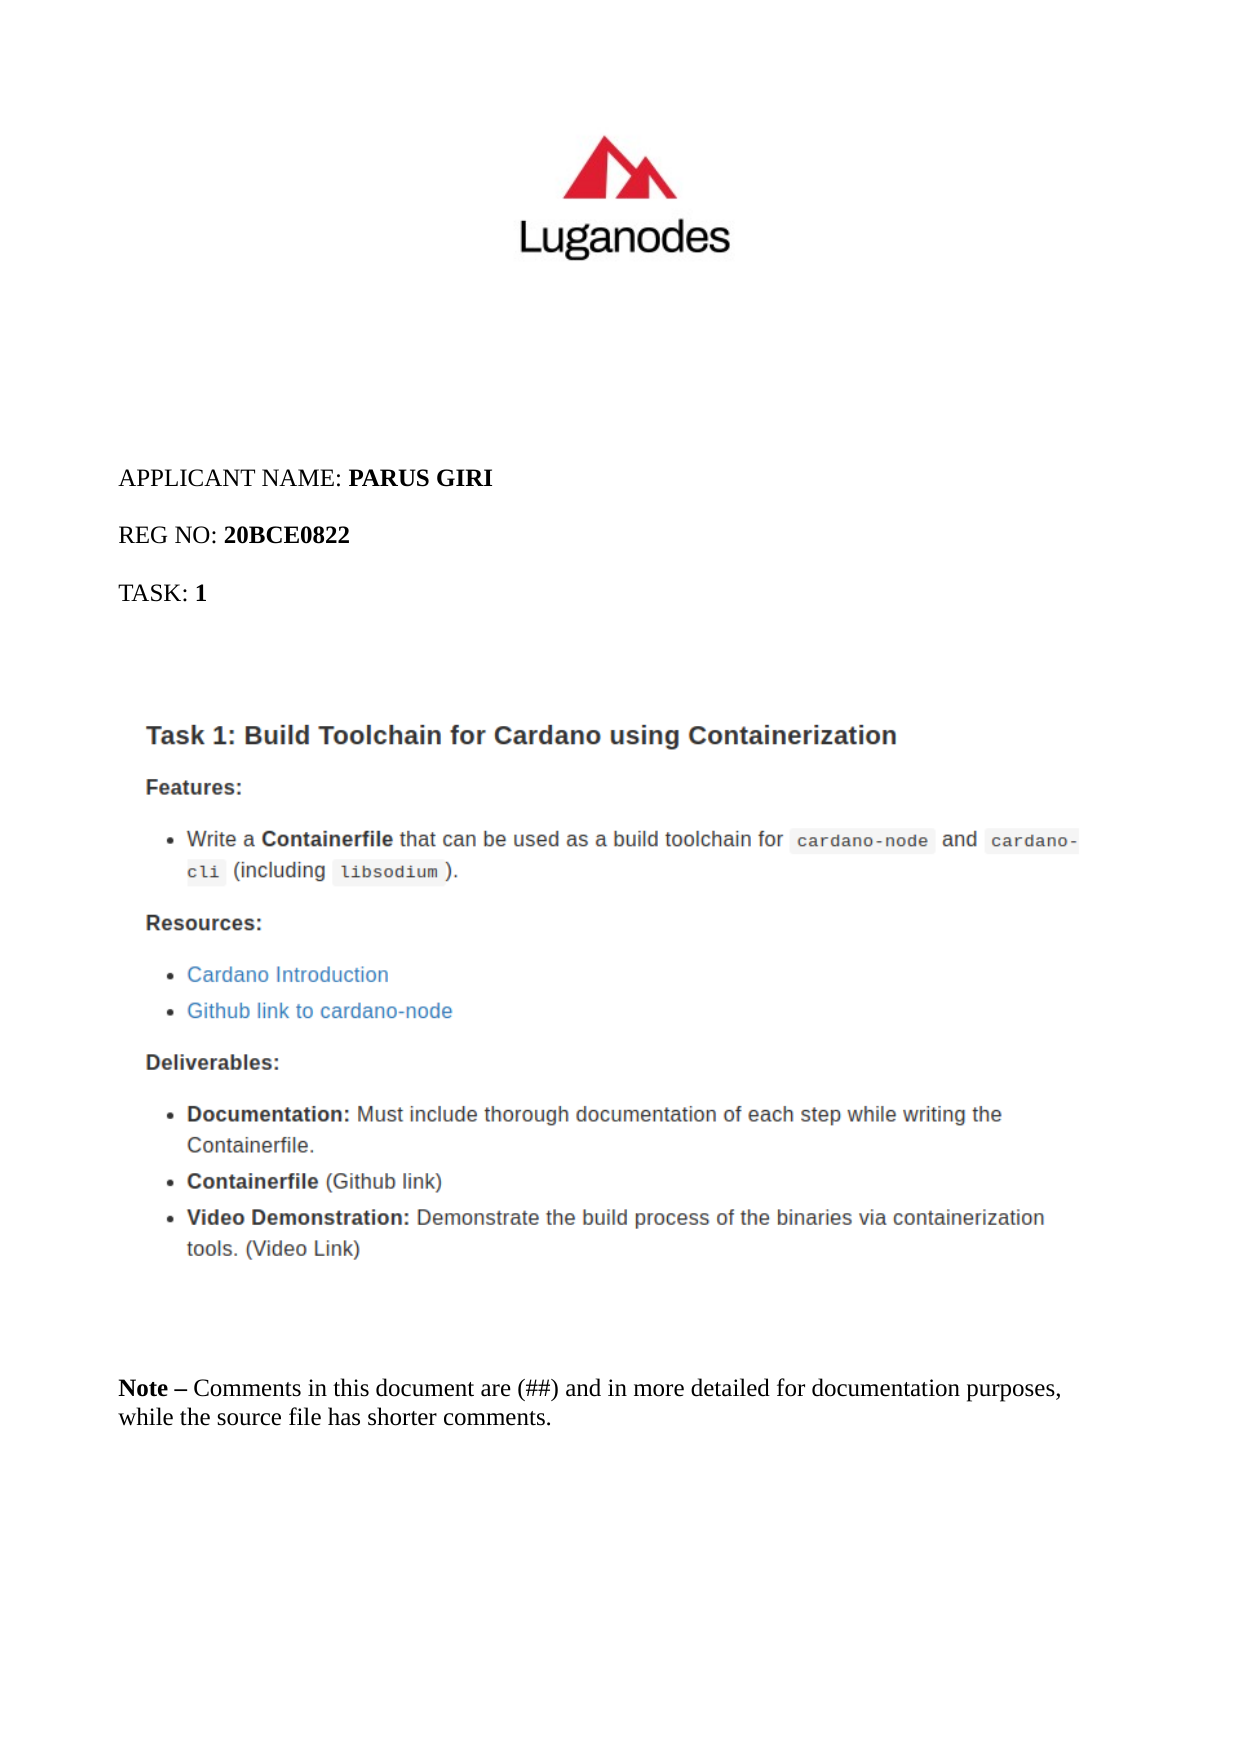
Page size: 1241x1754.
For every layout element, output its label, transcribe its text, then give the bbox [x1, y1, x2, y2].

picture [118, 694, 1123, 1287]
text APPLICANT NAME: PARUS GIRI [118, 463, 1122, 492]
text REG NO: 20BCE0822 [118, 521, 1122, 549]
picture [493, 73, 755, 335]
text TASK: 1 [118, 578, 1122, 607]
text Note – Comments in this document are (##) and in more detailed for documentation purposes, while the source file has shorter comments. [118, 1373, 1122, 1431]
